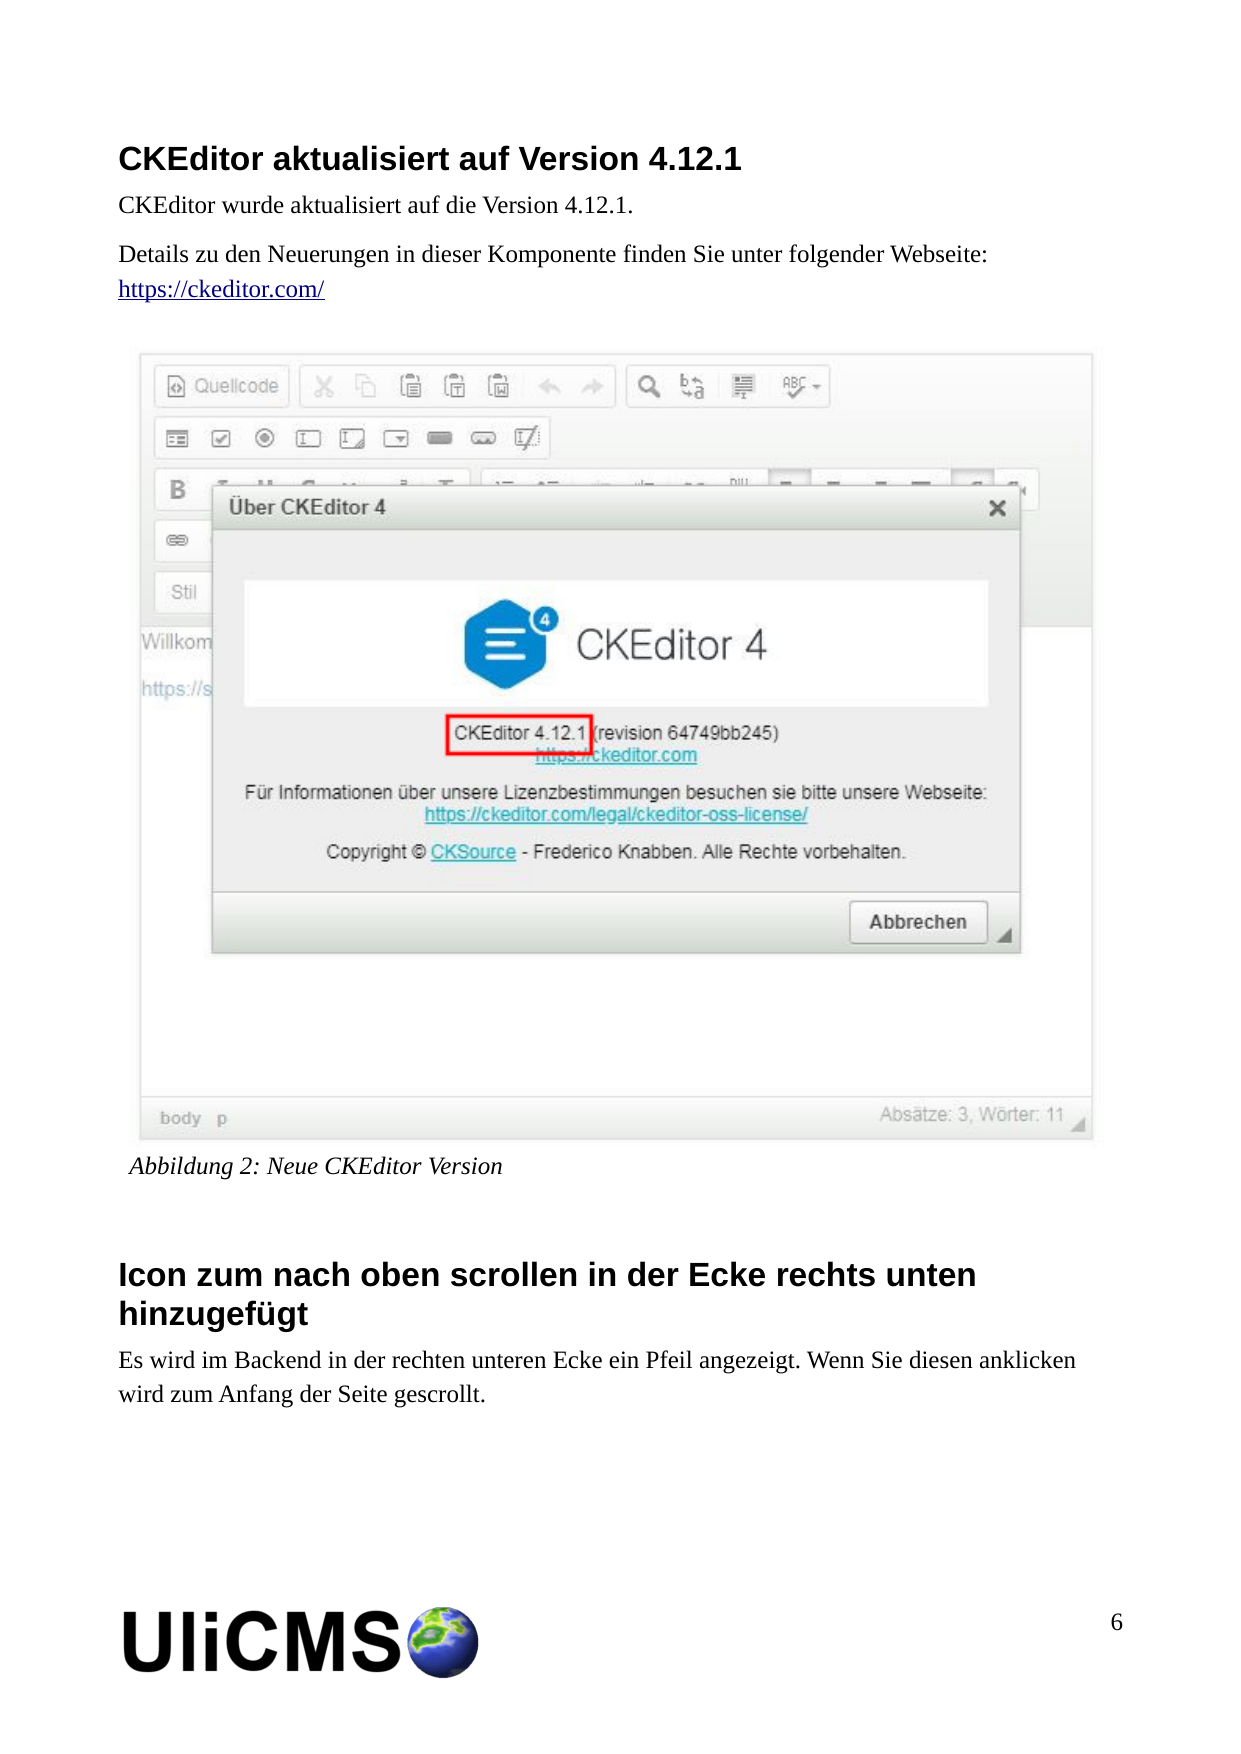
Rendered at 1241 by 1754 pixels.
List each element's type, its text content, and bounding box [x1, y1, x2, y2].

text Abbildung 2: Neue CKEditor Version [129, 1151, 1112, 1179]
text Details zu den Neuerungen in dieser Komponente finden Sie unter folgender Webseite: https://ckeditor.com/ [118, 239, 1123, 302]
subtitle CKEditor aktualisiert auf Version 4.12.1 [118, 139, 1123, 178]
text Es wird im Backend in der rechten unteren Ecke ein Pfeil angezeigt. Wenn Sie diesen anklicken wird zum Anfang der Seite gescrollt. [118, 1345, 1123, 1408]
subtitle Icon zum nach oben scrollen in der Ecke rechts unten hinzugefügt [118, 1255, 1123, 1332]
picture [118, 1607, 479, 1681]
picture [129, 335, 1112, 1151]
text CKEditor wurde aktualisiert auf die Version 4.12.1. [118, 190, 1123, 219]
